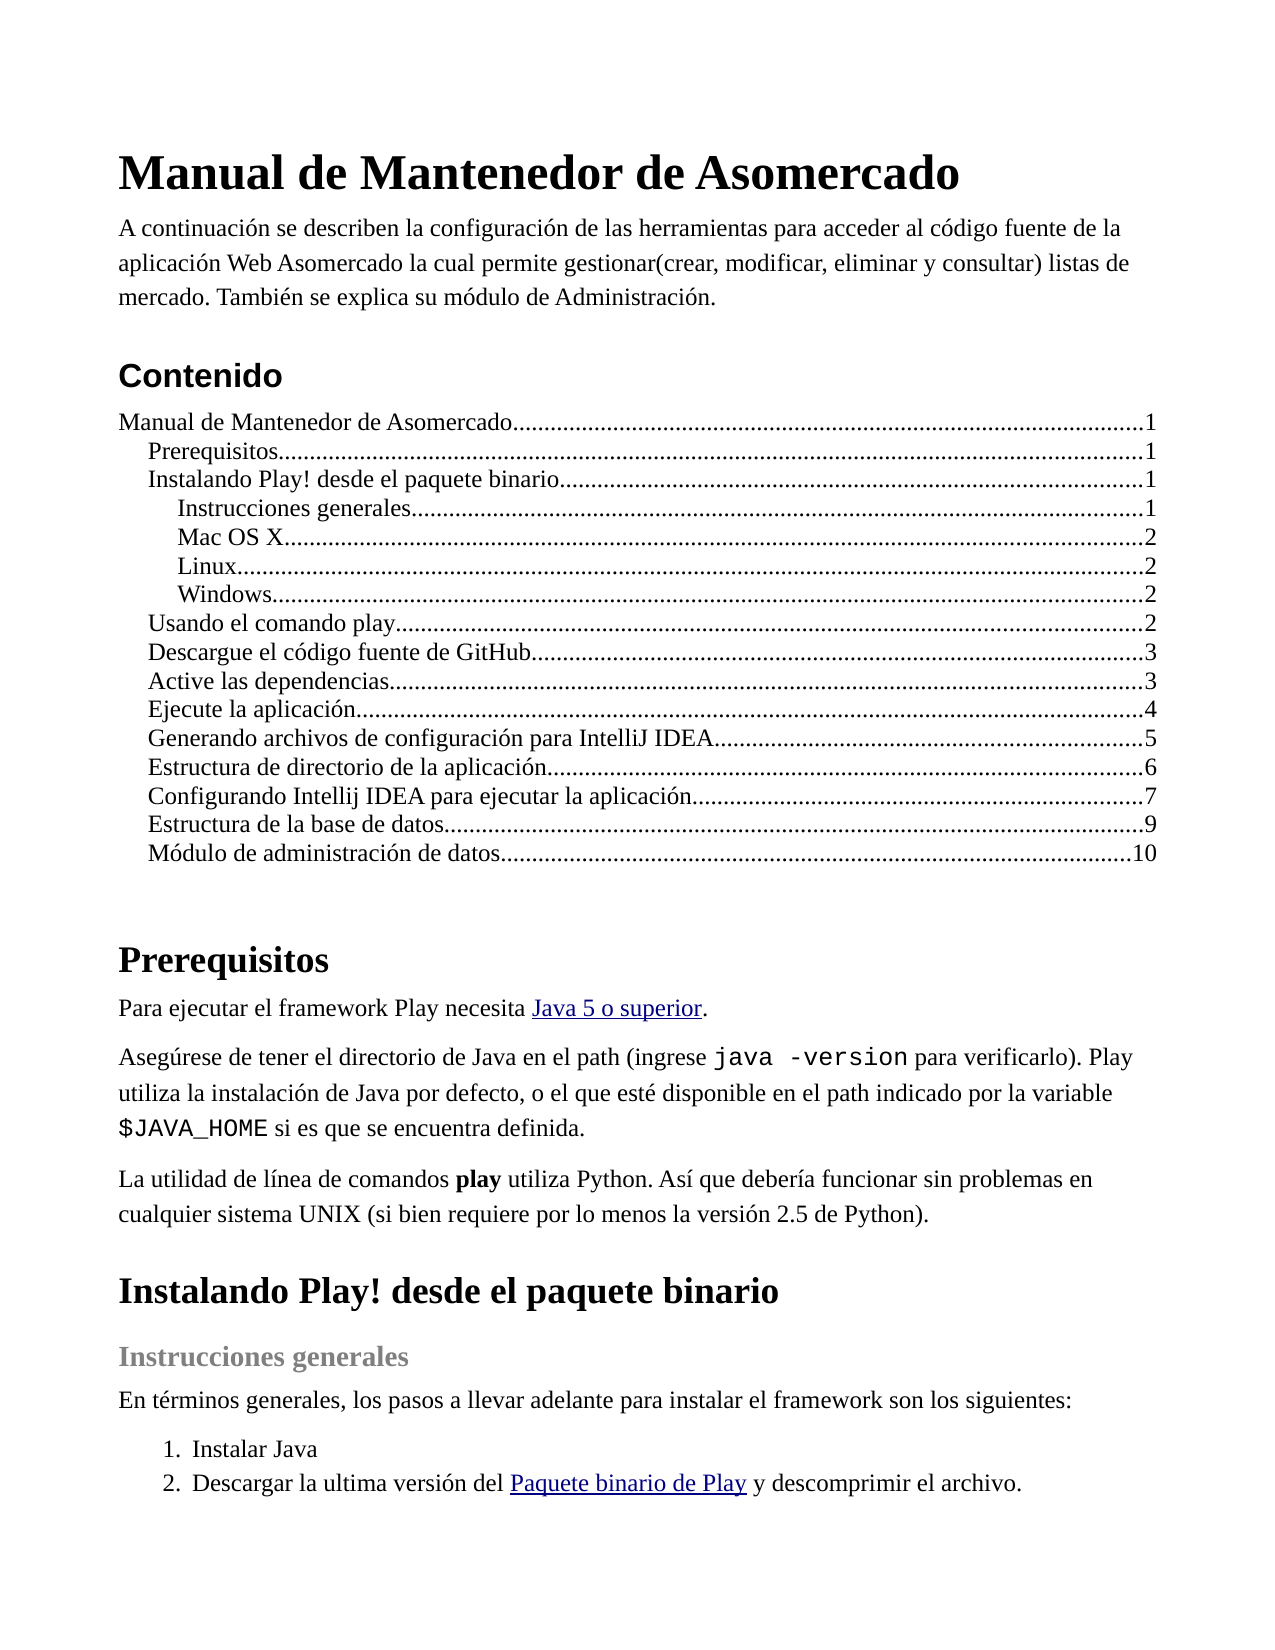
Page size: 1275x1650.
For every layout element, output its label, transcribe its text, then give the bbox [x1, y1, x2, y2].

text Instrucciones generales 1 [177, 493, 1157, 522]
text Active las dependencias 3 [148, 666, 1157, 694]
text Manual de Mantenedor de Asomercado 1 [118, 407, 1157, 436]
text Mac OS X 2 [177, 522, 1157, 551]
text Estructura de la base de datos 9 [148, 809, 1157, 838]
text Linux 2 [177, 551, 1157, 579]
text Asegúrese de tener el directorio de Java en el path (ingrese java -version para verificarlo). Play utiliza la instalación de Java por defecto, o el que esté disponible en el path indicado por la variable $JAVA_HOME si es que se encuentra definida. [118, 1042, 1157, 1143]
text Para ejecutar el framework Play necesita Java 5 o superior. [118, 993, 1157, 1021]
subtitle Prerequisitos [118, 937, 1157, 980]
subtitle Manual de Mantenedor de Asomercado [118, 143, 1157, 201]
text Módulo de administración de datos 10 [148, 838, 1157, 867]
text A continuación se describen la configuración de las herramientas para acceder al código fuente de la aplicación Web Asomercado la cual permite gestionar(crear, modificar, eliminar y consultar) listas de mercado. También se explica su módulo de Administración. [118, 213, 1157, 311]
text Usando el comando play 2 [148, 608, 1157, 637]
text Prerequisitos 1 [148, 436, 1157, 464]
subtitle Contenido [118, 356, 1157, 394]
text Estructura de directorio de la aplicación 6 [148, 752, 1157, 781]
subtitle Instrucciones generales [118, 1339, 1157, 1372]
text Generando archivos de configuración para IntelliJ IDEA 5 [148, 723, 1157, 752]
text La utilidad de línea de comandos play utiliza Python. Así que debería funcionar sin problemas en cualquier sistema UNIX (si bien requiere por lo menos la versión 2.5 de Python). [118, 1164, 1157, 1227]
text Configurando Intellij IDEA para ejecutar la aplicación 7 [148, 781, 1157, 809]
text Ejecute la aplicación 4 [148, 694, 1157, 723]
text Descargue el código fuente de GitHub 3 [148, 637, 1157, 666]
list Descargar la ultima versión del Paquete binario de Play y descomprimir el archivo. [162, 1468, 1157, 1497]
text Windows 2 [177, 579, 1157, 608]
text En términos generales, los pasos a llevar adelante para instalar el framework son los siguientes: [118, 1385, 1157, 1414]
list Instalar Java [162, 1434, 1157, 1463]
text Instalando Play! desde el paquete binario 1 [148, 464, 1157, 493]
subtitle Instalando Play! desde el paquete binario [118, 1269, 1157, 1312]
